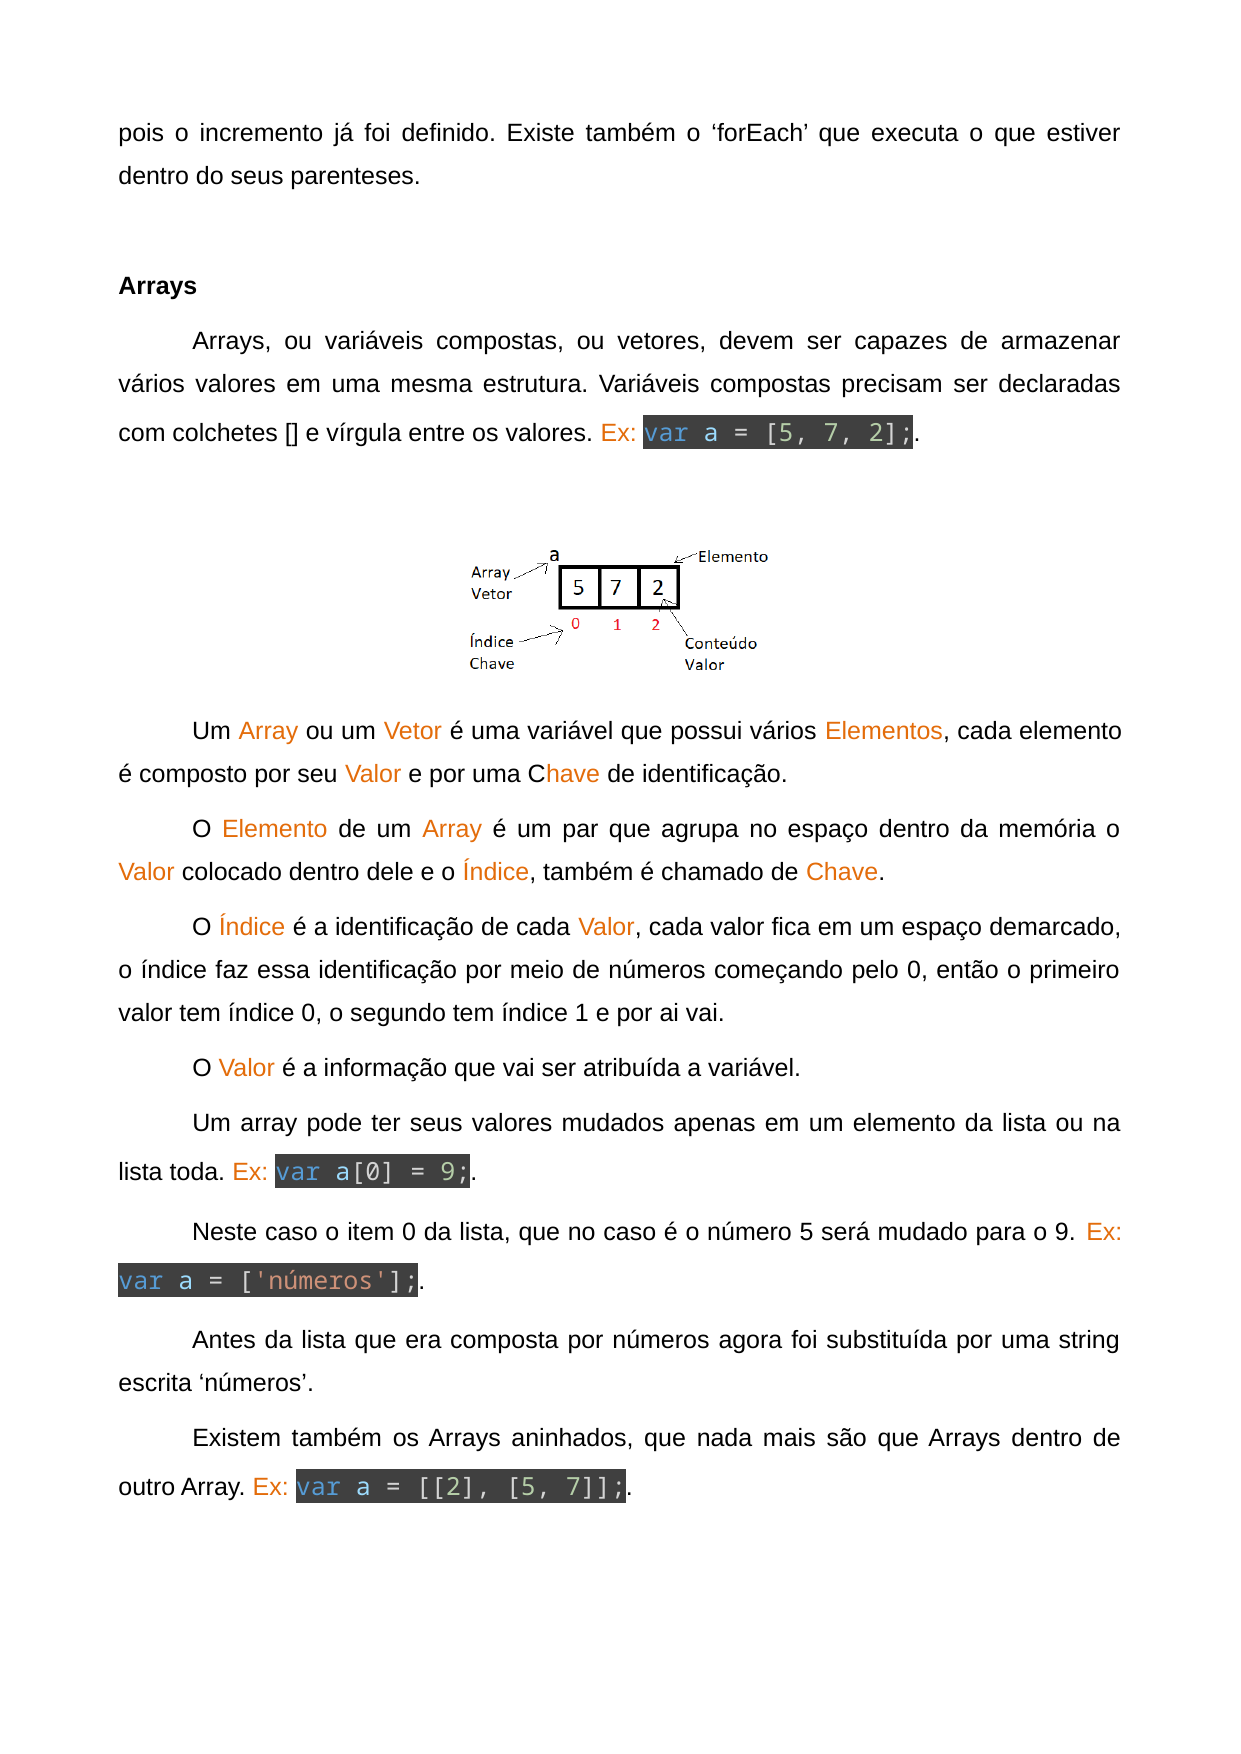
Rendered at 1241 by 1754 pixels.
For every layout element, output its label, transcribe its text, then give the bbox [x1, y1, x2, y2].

text pois o incremento já foi definido. Existe também o ‘forEach’ que executa o que estiver dentro do seus parenteses. [118, 118, 1122, 190]
text O Índice é a identificação de cada Valor, cada valor fica em um espaço demarcado, o índice faz essa identificação por meio de números começando pelo 0, então o primeiro valor tem índice 0, o segundo tem índice 1 e por ai vai. [118, 912, 1122, 1027]
text Arrays, ou variáveis compostas, ou vetores, devem ser capazes de armazenar vários valores em uma mesma estrutura. Variáveis compostas precisam ser declaradas com colchetes [] e vírgula entre os valores. Ex: var a = [5, 7, 2];. [118, 326, 1122, 449]
text O Elemento de um Array é um par que agrupa no espaço dentro da memória o Valor colocado dentro dele e o Índice, também é chamado de Chave. [118, 814, 1122, 886]
text Antes da lista que era composta por números agora foi substituída por uma string escrita ‘números’. [118, 1325, 1122, 1397]
text Um Array ou um Vetor é uma variável que possui vários Elementos, cada elemento é composto por seu Valor e por uma Chave de identificação. [118, 716, 1122, 788]
text O Valor é a informação que vai ser atribuída a variável. [118, 1053, 1122, 1082]
picture [461, 532, 780, 690]
text Existem também os Arrays aninhados, que nada mais são que Arrays dentro de outro Array. Ex: var a = [[2], [5, 7]];. [118, 1423, 1122, 1503]
text Neste caso o item 0 da lista, que no caso é o número 5 será mudado para o 9. Ex: var a = ['números'];. [118, 1217, 1122, 1297]
text Um array pode ter seus valores mudados apenas em um elemento da lista ou na lista toda. Ex: var a[0] = 9;. [118, 1108, 1122, 1188]
text Arrays [118, 271, 1122, 300]
